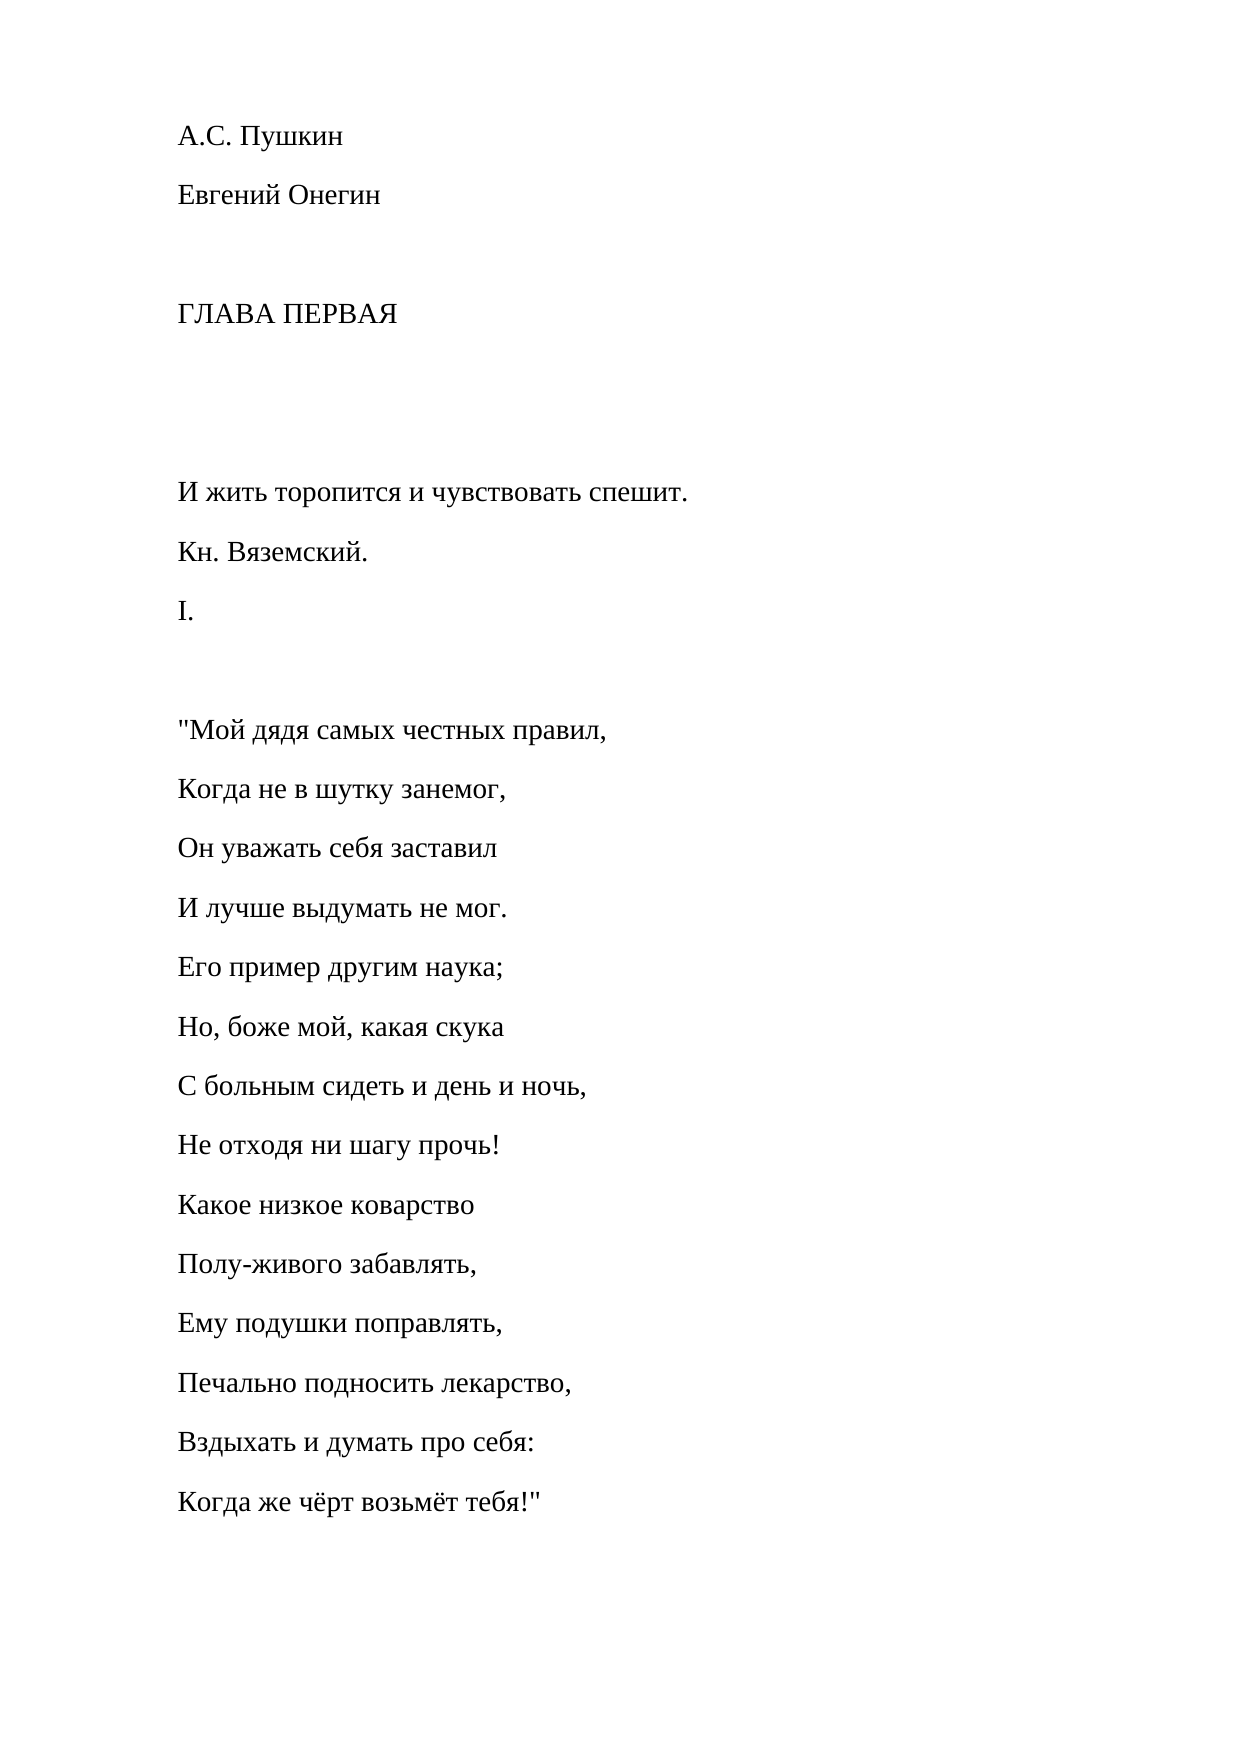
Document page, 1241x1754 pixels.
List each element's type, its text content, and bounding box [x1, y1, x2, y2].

text Евгений Онегин [177, 177, 1152, 211]
text Кн. Вяземский. [177, 534, 1152, 567]
text Вздыхать и думать про себя: [177, 1424, 1152, 1458]
text Но, боже мой, какая скука [177, 1009, 1152, 1042]
text ГЛАВА ПЕРВАЯ [177, 296, 1152, 330]
text И жить торопится и чувствовать спешит. [177, 474, 1152, 508]
text Ему подушки поправлять, [177, 1306, 1152, 1339]
text Печально подносить лекарство, [177, 1365, 1152, 1398]
text Какое низкое коварство [177, 1187, 1152, 1220]
text Полу-живого забавлять, [177, 1246, 1152, 1280]
text Когда не в шутку занемог, [177, 771, 1152, 805]
text Его пример другим наука; [177, 949, 1152, 983]
text "Мой дядя самых честных правил, [177, 712, 1152, 745]
text Не отходя ни шагу прочь! [177, 1127, 1152, 1161]
text А.С. Пушкин [177, 118, 1152, 152]
text С больным сидеть и день и ночь, [177, 1068, 1152, 1102]
text I. [177, 593, 1152, 627]
text Когда же чёрт возьмёт тебя!" [177, 1484, 1152, 1517]
text Он уважать себя заставил [177, 831, 1152, 864]
text И лучше выдумать не мог. [177, 890, 1152, 923]
